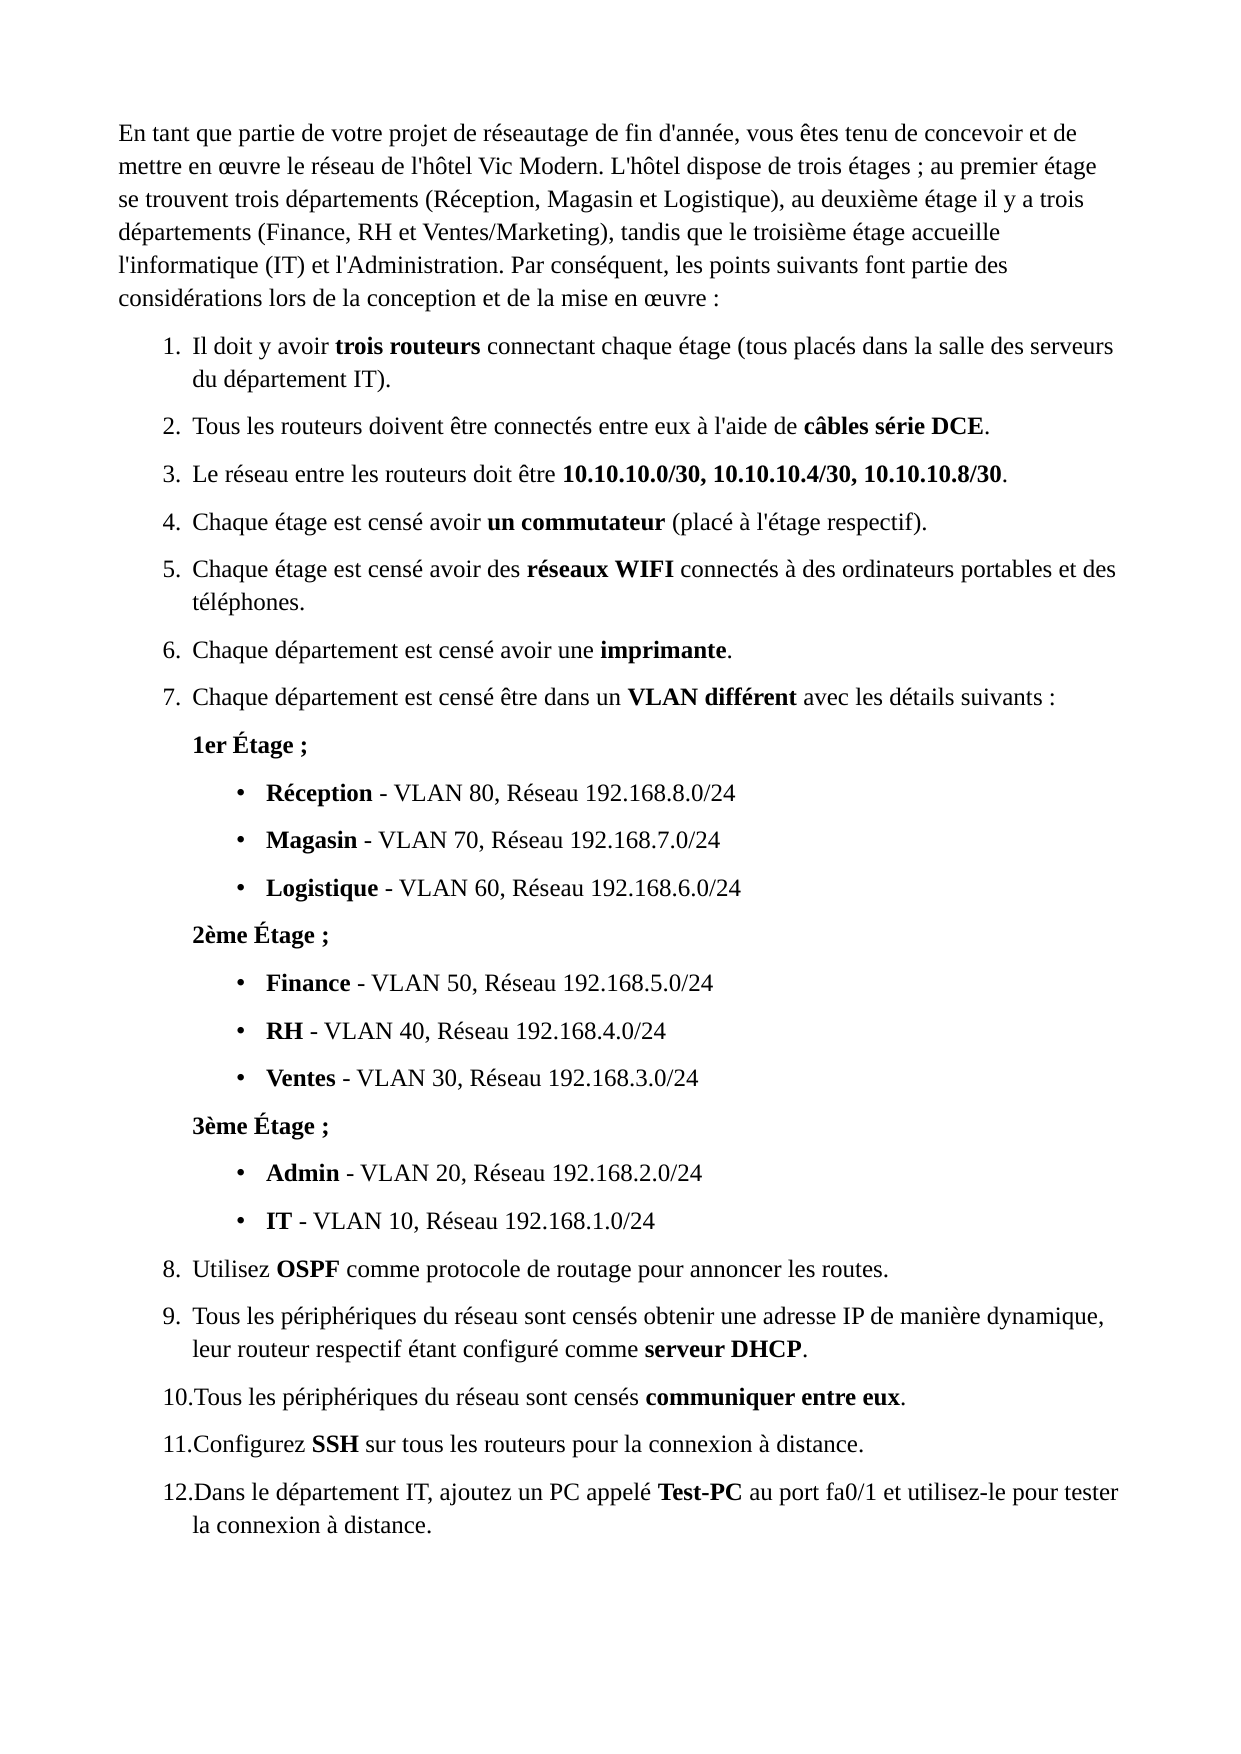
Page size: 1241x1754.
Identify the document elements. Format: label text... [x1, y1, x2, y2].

list 3ème Étage ; [162, 1111, 1122, 1140]
list Tous les périphériques du réseau sont censés obtenir une adresse IP de manière dynamique, leur routeur respectif étant configuré comme serveur DHCP. [162, 1301, 1122, 1363]
list Ventes - VLAN 30, Réseau 192.168.3.0/24 [236, 1063, 1122, 1092]
list Chaque étage est censé avoir des réseaux WIFI connectés à des ordinateurs portables et des téléphones. [162, 554, 1122, 616]
list Chaque département est censé être dans un VLAN différent avec les détails suivants : [162, 682, 1122, 711]
list Magasin - VLAN 70, Réseau 192.168.7.0/24 [236, 825, 1122, 854]
list Configurez SSH sur tous les routeurs pour la connexion à distance. [162, 1429, 1122, 1458]
list RH - VLAN 40, Réseau 192.168.4.0/24 [236, 1016, 1122, 1044]
list Finance - VLAN 50, Réseau 192.168.5.0/24 [236, 968, 1122, 997]
list Logistique - VLAN 60, Réseau 192.168.6.0/24 [236, 873, 1122, 902]
list IT - VLAN 10, Réseau 192.168.1.0/24 [236, 1206, 1122, 1235]
list 2ème Étage ; [162, 921, 1122, 949]
list Réception - VLAN 80, Réseau 192.168.8.0/24 [236, 778, 1122, 806]
list Le réseau entre les routeurs doit être 10.10.10.0/30, 10.10.10.4/30, 10.10.10.8/30. [162, 459, 1122, 488]
list Chaque département est censé avoir une imprimante. [162, 635, 1122, 664]
text En tant que partie de votre projet de réseautage de fin d'année, vous êtes tenu de concevoir et de mettre en œuvre le réseau de l'hôtel Vic Modern. L'hôtel dispose de trois étages ; au premier étage se trouvent trois départements (Réception, Magasin et Logistique), au deuxième étage il y a trois départements (Finance, RH et Ventes/Marketing), tandis que le troisième étage accueille l'informatique (IT) et l'Administration. Par conséquent, les points suivants font partie des considérations lors de la conception et de la mise en œuvre : [118, 118, 1122, 312]
list Dans le département IT, ajoutez un PC appelé Test-PC au port fa0/1 et utilisez-le pour tester la connexion à distance. [162, 1477, 1122, 1539]
list Chaque étage est censé avoir un commutateur (placé à l'étage respectif). [162, 507, 1122, 535]
list Tous les périphériques du réseau sont censés communiquer entre eux. [162, 1382, 1122, 1411]
list Admin - VLAN 20, Réseau 192.168.2.0/24 [236, 1158, 1122, 1187]
list Utilisez OSPF comme protocole de routage pour annoncer les routes. [162, 1254, 1122, 1282]
list Tous les routeurs doivent être connectés entre eux à l'aide de câbles série DCE. [162, 411, 1122, 440]
list 1er Étage ; [162, 730, 1122, 759]
list Il doit y avoir trois routeurs connectant chaque étage (tous placés dans la salle des serveurs du département IT). [162, 331, 1122, 393]
